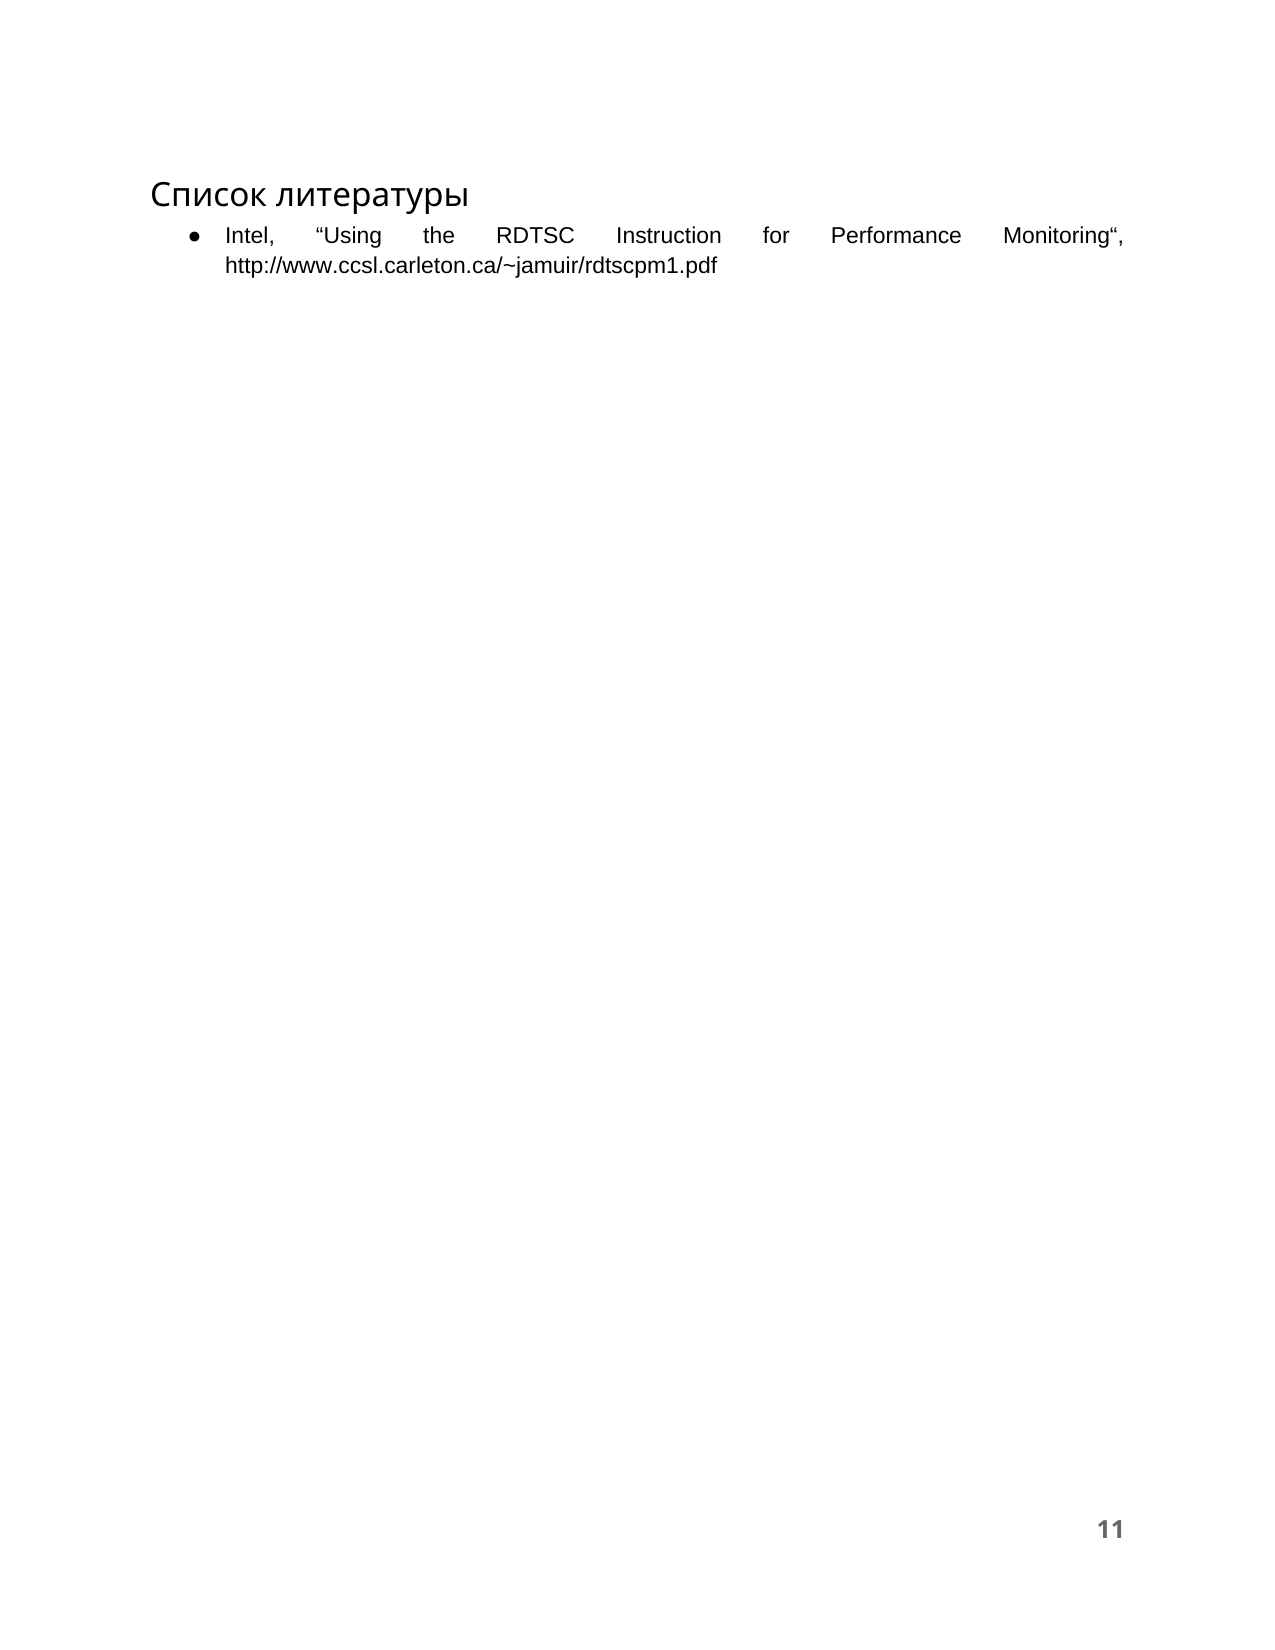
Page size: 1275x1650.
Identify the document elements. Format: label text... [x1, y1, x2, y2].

subtitle Список литературы [150, 171, 1125, 216]
list Intel, “Using the RDTSC Instruction for Performance Monitoring“, http://www.ccsl.carleton.ca/~jamuir/rdtscpm1.pdf [187, 223, 1125, 278]
